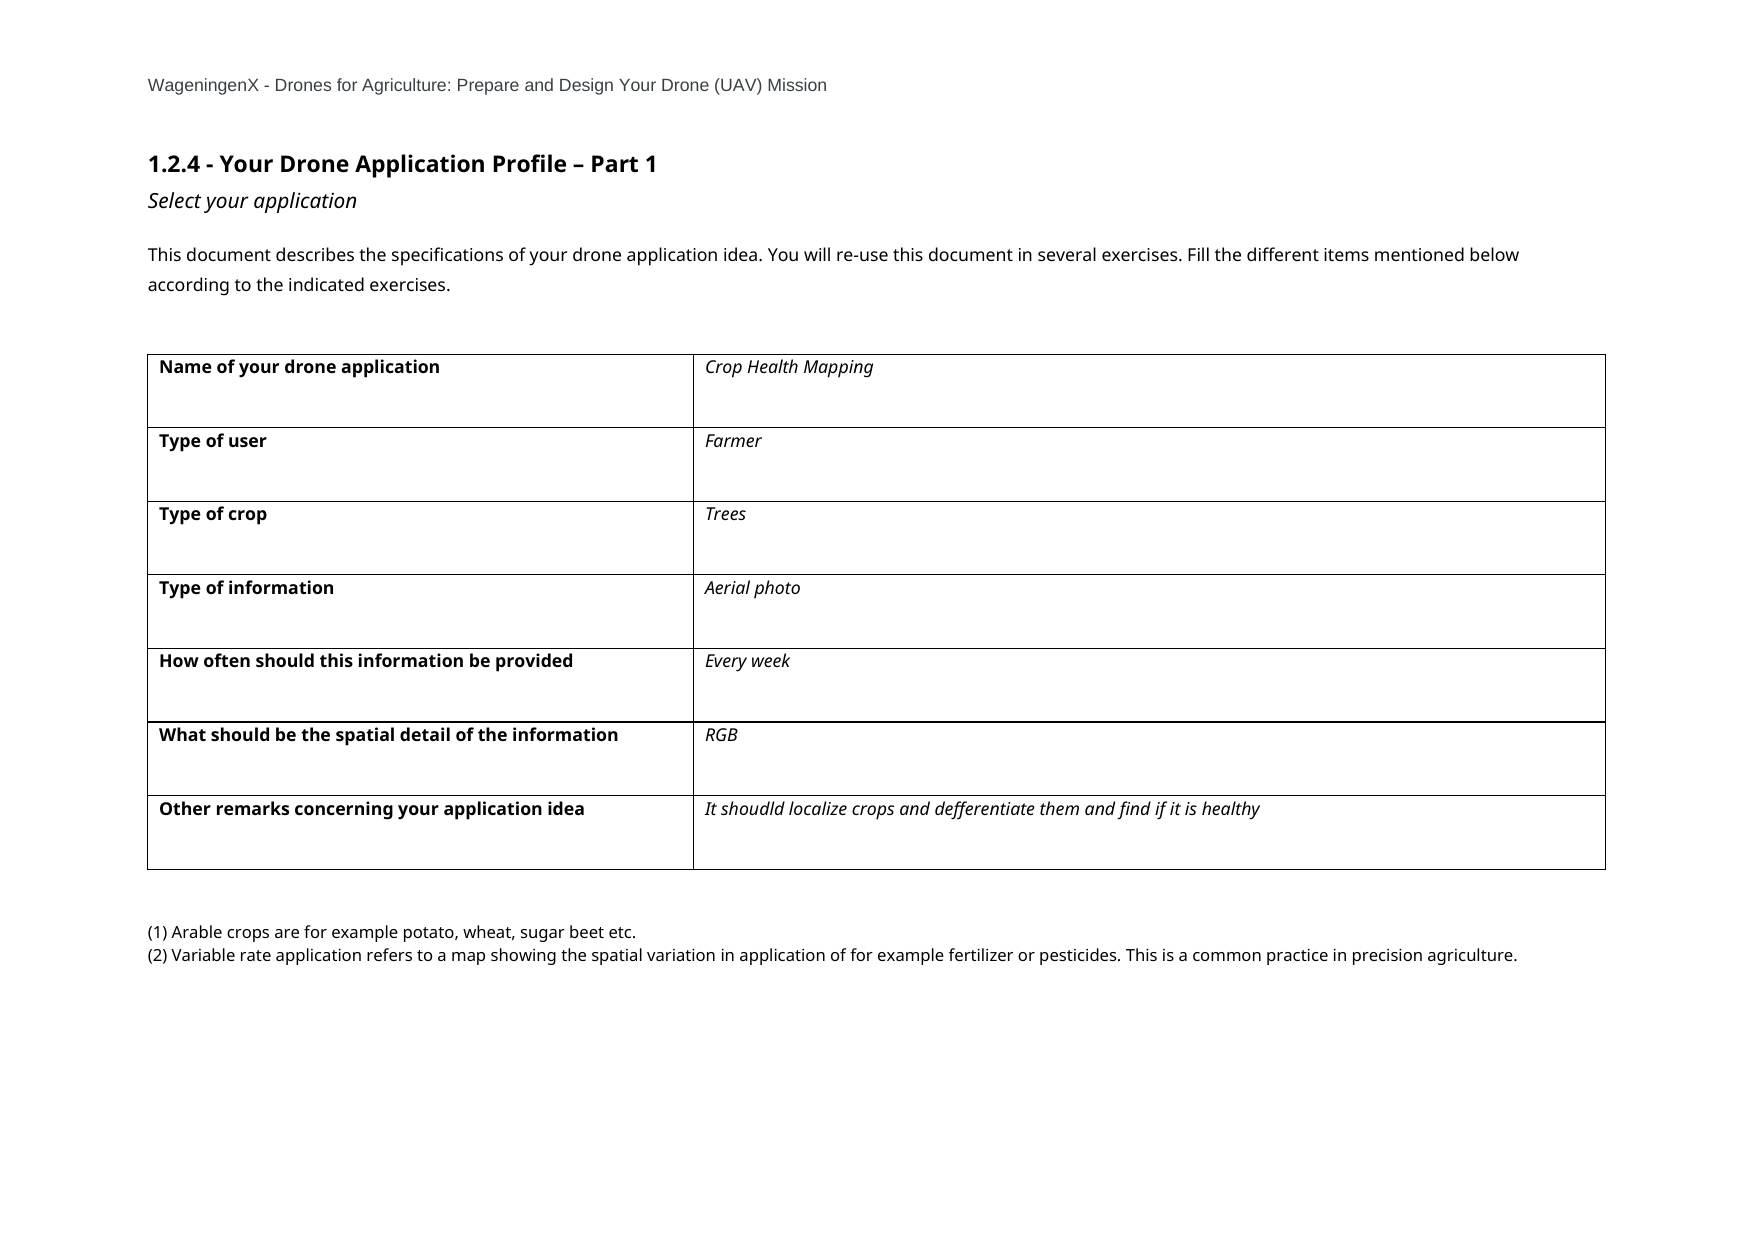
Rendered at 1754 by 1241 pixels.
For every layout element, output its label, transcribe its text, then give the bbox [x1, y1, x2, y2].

table_cell It shoudld localize crops and defferentiate them and find if it is healthy [694, 796, 1605, 868]
table_cell Trees [694, 502, 1605, 574]
table_cell Type of crop [148, 502, 693, 574]
table_cell Type of information [148, 575, 693, 648]
table_cell Farmer [694, 428, 1605, 501]
table_header Name of your drone application [148, 355, 693, 427]
table_cell Other remarks concerning your application idea [148, 796, 693, 868]
table_cell How often should this information be provided [148, 649, 693, 721]
table_cell Every week [694, 649, 1605, 721]
table_header Crop Health Mapping [694, 355, 1605, 427]
table_cell RGB [694, 723, 1605, 795]
table_cell Aerial photo [694, 575, 1605, 648]
text (1) Arable crops are for example potato, wheat, sugar beet etc. [148, 921, 1606, 943]
table_cell Type of user [148, 428, 693, 501]
text This document describes the specifications of your drone application idea. You will re-use this document in several exercises. Fill the different items mentioned below according to the indicated exercises. [148, 242, 1606, 327]
text (2) Variable rate application refers to a map showing the spatial variation in application of for example fertilizer or pesticides. This is a common practice in precision agriculture. [148, 943, 1606, 966]
table_cell What should be the spatial detail of the information [148, 723, 693, 795]
text 1.2.4 - Your Drone Application Profile – Part 1 Select your application [148, 148, 1606, 214]
